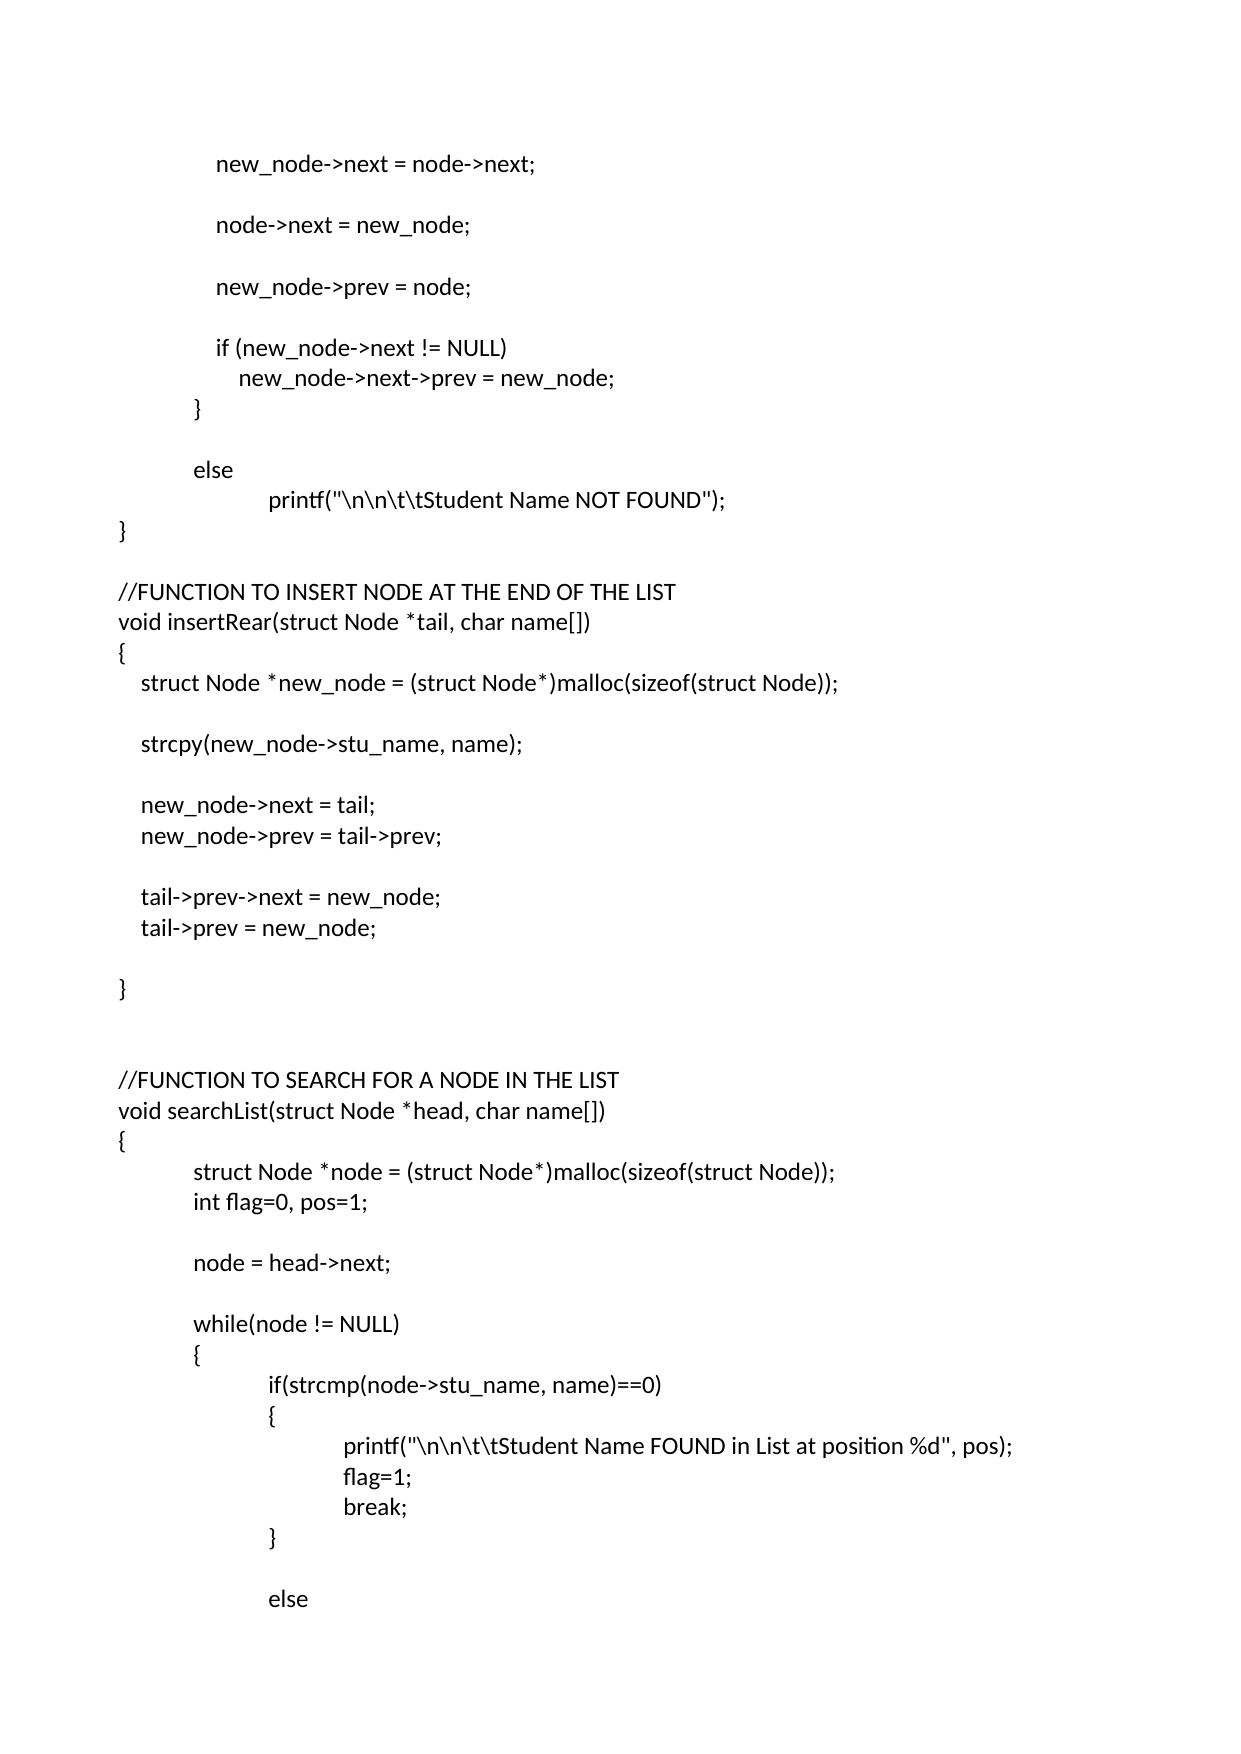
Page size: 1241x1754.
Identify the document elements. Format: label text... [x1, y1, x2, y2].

text new_node->next = tail; [118, 789, 1122, 820]
text struct Node *node = (struct Node*)malloc(sizeof(struct Node)); [118, 1156, 1122, 1186]
text } [118, 515, 1122, 545]
text void searchList(struct Node *head, char name[]) [118, 1095, 1122, 1125]
text strcpy(new_node->stu_name, name); [118, 728, 1122, 759]
text { [118, 637, 1122, 667]
text new_node->prev = tail->prev; [118, 820, 1122, 851]
text new_node->next = node->next; [118, 149, 1122, 179]
text while(node != NULL) [118, 1308, 1122, 1339]
text void insertRear(struct Node *tail, char name[]) [118, 606, 1122, 637]
text { [118, 1400, 1122, 1431]
text else [118, 454, 1122, 484]
text printf("\n\n\t\tStudent Name NOT FOUND"); [118, 484, 1122, 515]
text } [118, 1522, 1122, 1553]
text new_node->next->prev = new_node; [118, 362, 1122, 393]
text printf("\n\n\t\tStudent Name FOUND in List at position %d", pos); [118, 1431, 1122, 1461]
text node->next = new_node; [118, 210, 1122, 240]
text break; [118, 1492, 1122, 1522]
text tail->prev->next = new_node; [118, 881, 1122, 912]
text struct Node *new_node = (struct Node*)malloc(sizeof(struct Node)); [118, 667, 1122, 698]
text if(strcmp(node->stu_name, name)==0) [118, 1369, 1122, 1400]
text { [118, 1339, 1122, 1369]
text { [118, 1125, 1122, 1156]
text tail->prev = new_node; [118, 912, 1122, 942]
text //FUNCTION TO SEARCH FOR A NODE IN THE LIST [118, 1064, 1122, 1095]
text //FUNCTION TO INSERT NODE AT THE END OF THE LIST [118, 576, 1122, 606]
text int flag=0, pos=1; [118, 1186, 1122, 1217]
text else [118, 1583, 1122, 1614]
text } [118, 393, 1122, 423]
text } [118, 973, 1122, 1003]
text if (new_node->next != NULL) [118, 332, 1122, 362]
text node = head->next; [118, 1247, 1122, 1278]
text new_node->prev = node; [118, 271, 1122, 301]
text flag=1; [118, 1461, 1122, 1492]
